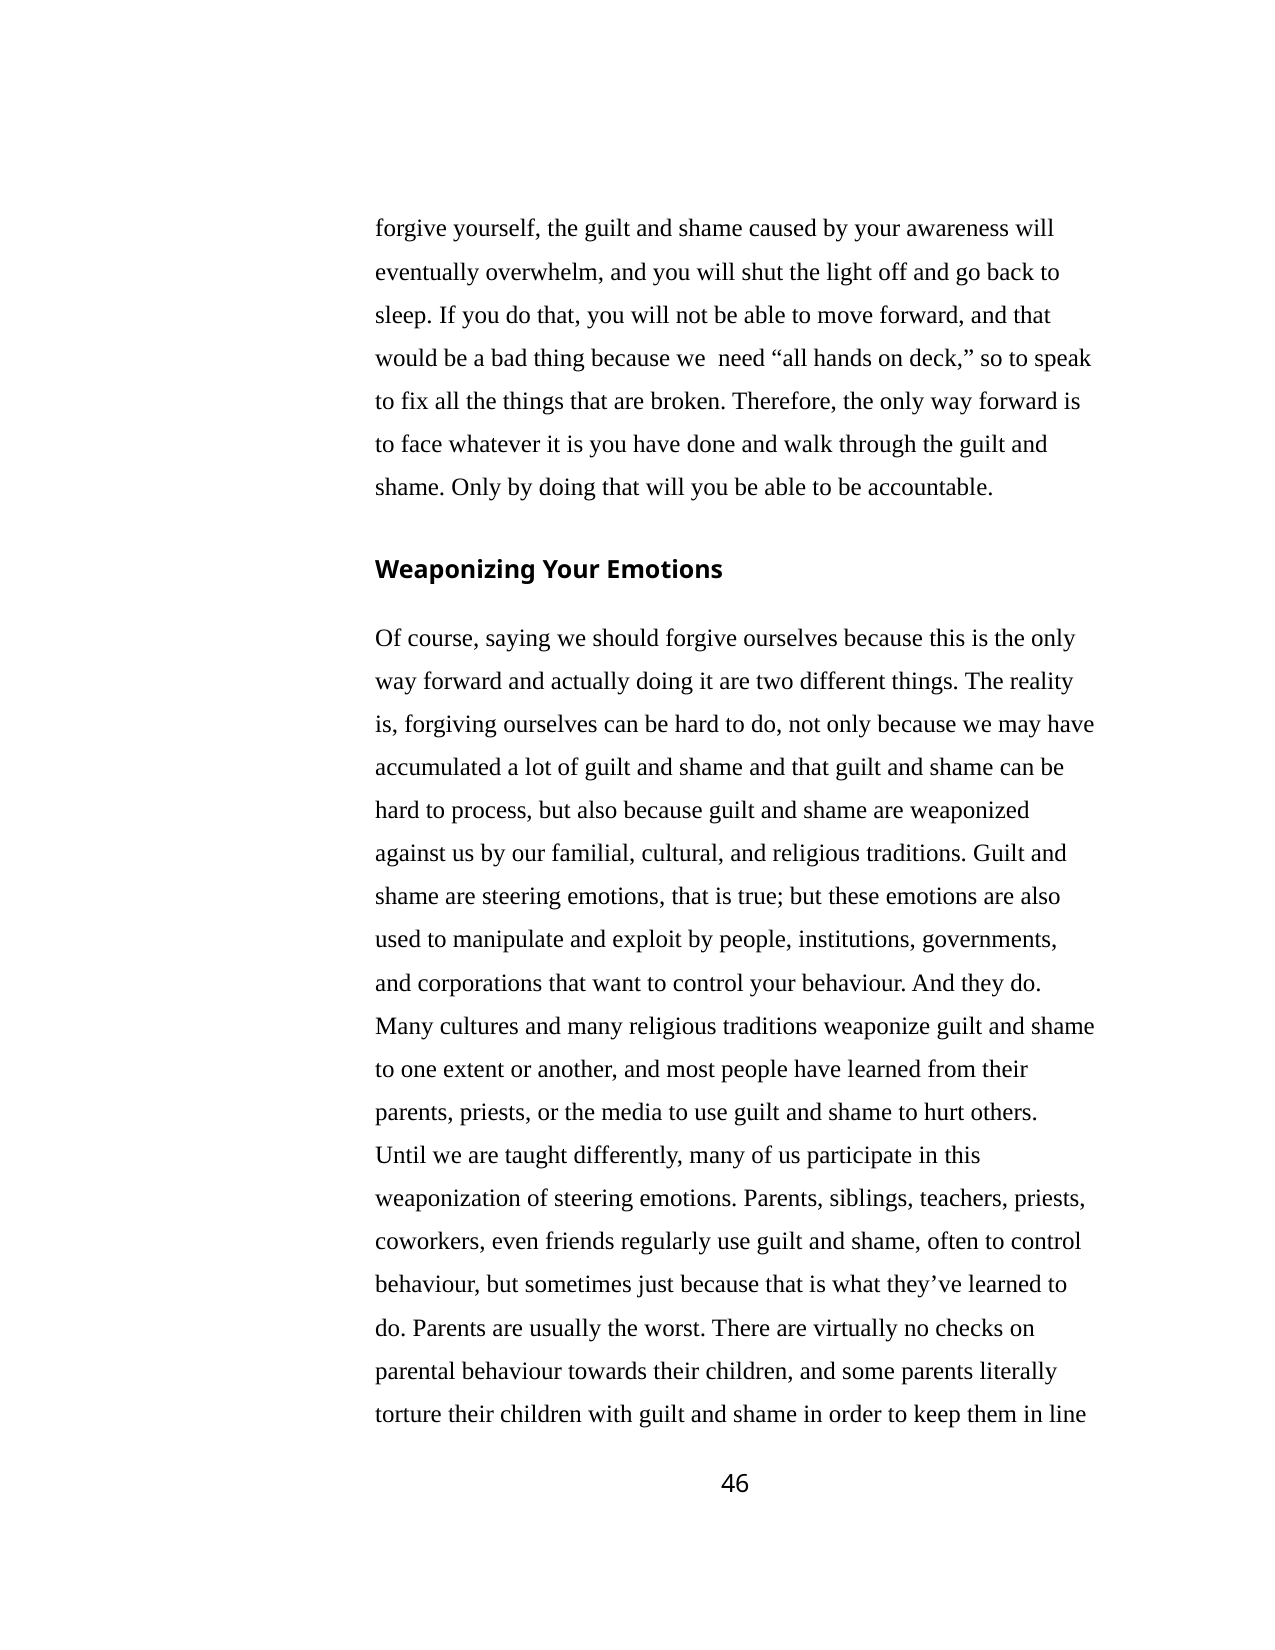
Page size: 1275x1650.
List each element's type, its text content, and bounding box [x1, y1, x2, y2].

text Of course, saying we should forgive ourselves because this is the only way forward and actually doing it are two different things. The reality is, forgiving ourselves can be hard to do, not only because we may have accumulated a lot of guilt and shame and that guilt and shame can be hard to process, but also because guilt and shame are weaponized against us by our familial, cultural, and religious traditions. Guilt and shame are steering emotions, that is true; but these emotions are also used to manipulate and exploit by people, institutions, governments, and corporations that want to control your behaviour. And they do. Many cultures and many religious traditions weaponize guilt and shame to one extent or another, and most people have learned from their parents, priests, or the media to use guilt and shame to hurt others. Until we are taught differently, many of us participate in this weaponization of steering emotions. Parents, siblings, teachers, priests, coworkers, even friends regularly use guilt and shame, often to control behaviour, but sometimes just because that is what they’ve learned to do. Parents are usually the worst. There are virtually no checks on parental behaviour towards their children, and some parents literally torture their children with guilt and shame in order to keep them in line [375, 623, 1095, 1428]
text forgive yourself, the guilt and shame caused by your awareness will eventually overwhelm, and you will shut the light off and go back to sleep. If you do that, you will not be able to move forward, and that would be a bad thing because we need “all hands on deck,” so to speak to fix all the things that are broken. Therefore, the only way forward is to face whatever it is you have done and walk through the guilt and shame. Only by doing that will you be able to be accountable. [375, 213, 1095, 501]
subtitle Weaponizing Your Emotions [375, 551, 1095, 585]
